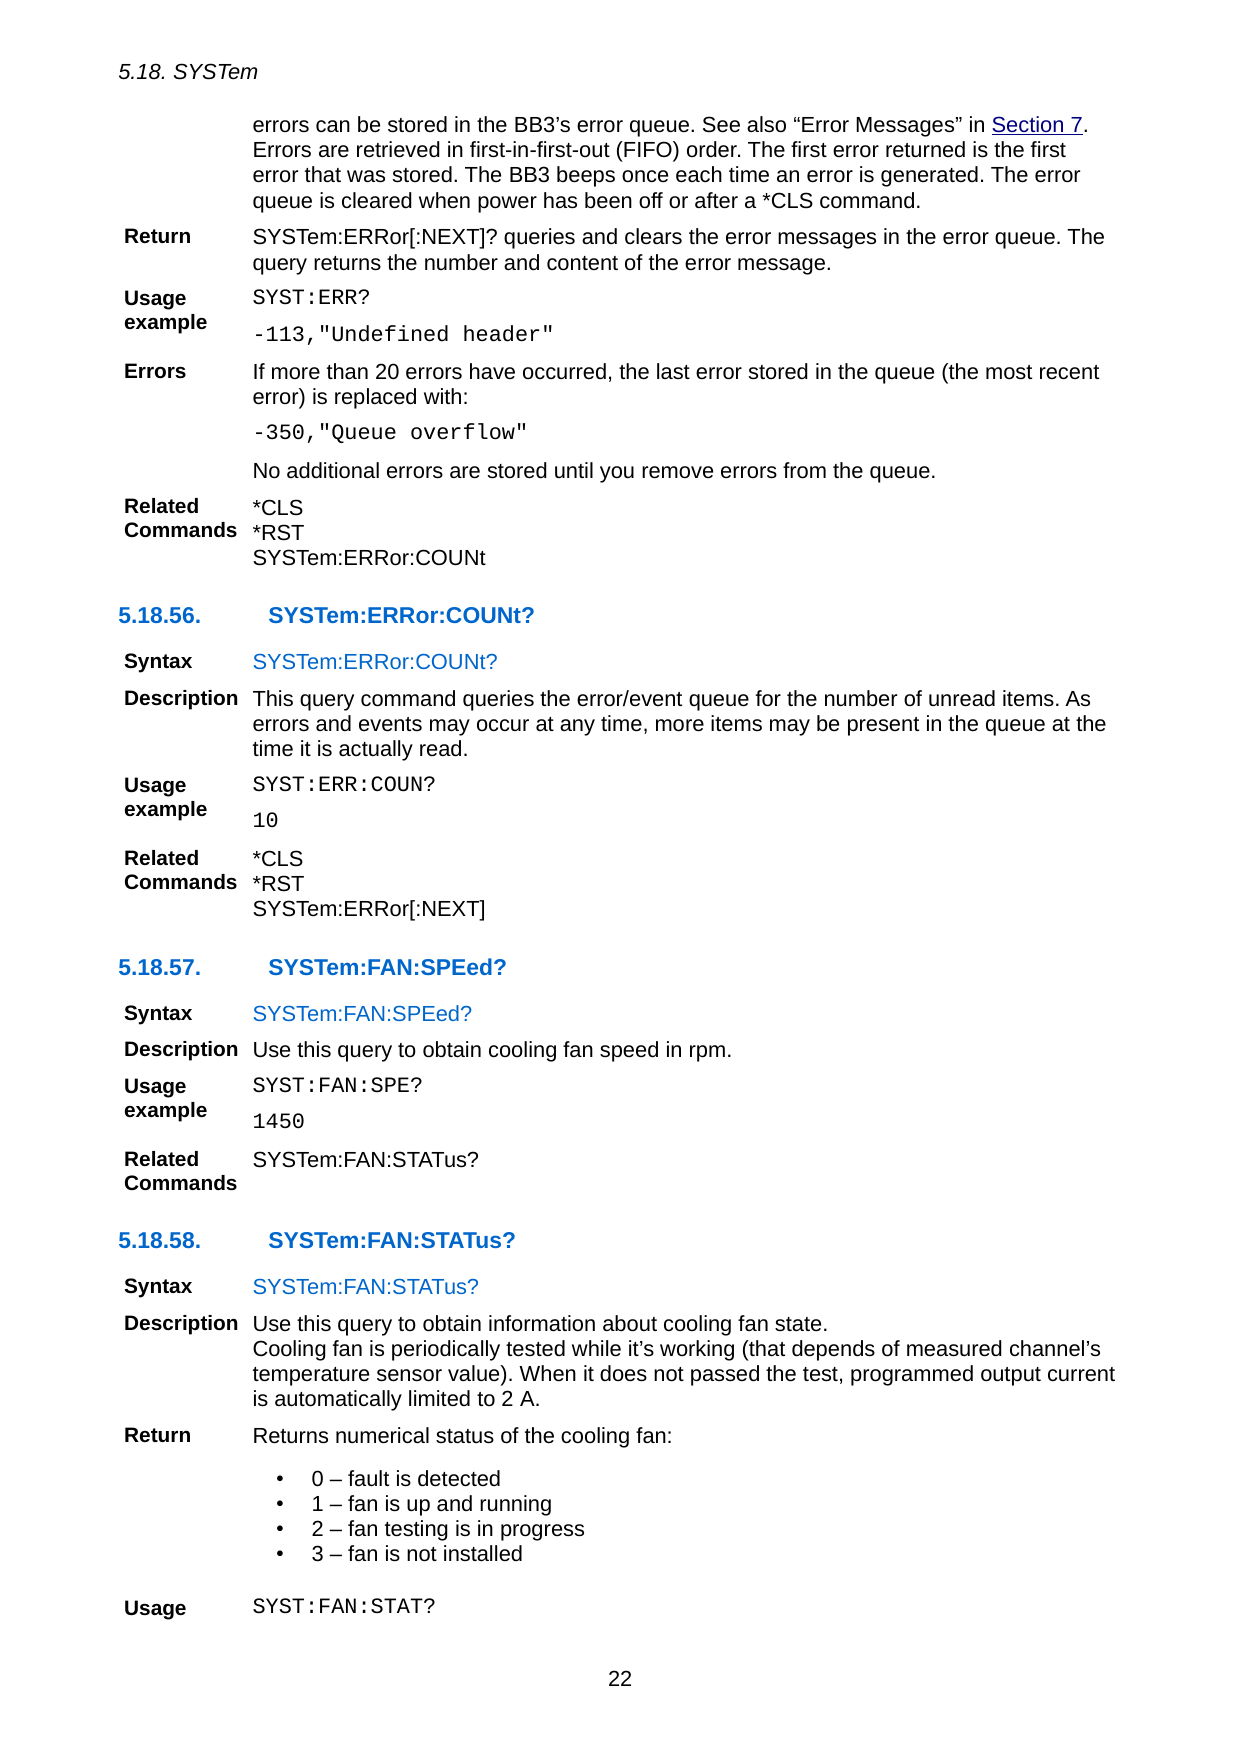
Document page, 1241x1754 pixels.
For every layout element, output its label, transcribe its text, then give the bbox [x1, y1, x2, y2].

table_cell SYST:FAN:SPE? 1450 [247, 1068, 1122, 1141]
subtitle SYSTem:ERRor:COUNt? [118, 602, 1122, 629]
table_cell Usage example [118, 767, 247, 840]
table_cell SYST:FAN:STAT? [247, 1590, 1122, 1626]
subtitle SYSTem:FAN:SPEed? [118, 954, 1122, 980]
table_cell *CLS *RST SYSTem:ERRor:COUNt [247, 489, 1122, 576]
table_cell Usage example [118, 280, 247, 353]
table_header Syntax [118, 1268, 247, 1305]
table_cell Returns numerical status of the cooling fan: 0 – fault is detected 1 – fan is up and running 2 – fan testing is in progress 3 – fan is not installed [247, 1417, 1122, 1590]
table_cell Use this query to obtain cooling fan speed in rpm. [247, 1031, 1122, 1068]
table_cell SYST:ERR? -113,"Undefined header" [247, 280, 1122, 353]
table_cell Usage example [118, 1068, 247, 1141]
table_cell *CLS *RST SYSTem:ERRor[:NEXT] [247, 840, 1122, 927]
table_cell errors can be stored in the BB3’s error queue. See also “Error Messages” in Section 7. Errors are retrieved in first-in-first-out (FIFO) order. The first error returned is the first error that was stored. The BB3 beeps once each time an error is generated. The error queue is cleared when power has been off or after a *CLS command. [247, 106, 1122, 218]
table_cell Description [118, 680, 247, 767]
table_cell Errors [118, 353, 247, 489]
table_cell SYSTem:FAN:STATus? [247, 1141, 1122, 1200]
table_header Syntax [118, 995, 247, 1031]
table_header Syntax [118, 644, 247, 680]
table_header SYSTem:FAN:SPEed? [247, 995, 1122, 1031]
table_cell Use this query to obtain information about cooling fan state. Cooling fan is periodically tested while it’s working (that depends of measured channel’s temperature sensor value). When it does not passed the test, programmed output current is automatically limited to 2 A. [247, 1305, 1122, 1417]
subtitle SYSTem:FAN:STATus? [118, 1227, 1122, 1253]
table_cell Related Commands [118, 489, 247, 576]
table_cell Return [118, 1417, 247, 1590]
table_cell Description [118, 1305, 247, 1417]
table_cell SYST:ERR:COUN? 10 [247, 767, 1122, 840]
table_cell This query command queries the error/event queue for the number of unread items. As errors and events may occur at any time, more items may be present in the queue at the time it is actually read. [247, 680, 1122, 767]
table_cell If more than 20 errors have occurred, the last error stored in the queue (the most recent error) is replaced with: -350,"Queue overflow" No additional errors are stored until you remove errors from the queue. [247, 353, 1122, 489]
table_cell Related Commands [118, 840, 247, 927]
table_header SYSTem:FAN:STATus? [247, 1268, 1122, 1305]
table_cell Description [118, 1031, 247, 1068]
table_cell SYSTem:ERRor[:NEXT]? queries and clears the error messages in the error queue. The query returns the number and content of the error message. [247, 219, 1122, 280]
table_cell Related Commands [118, 1141, 247, 1200]
table_cell [118, 106, 247, 218]
table_cell Usage [118, 1590, 247, 1626]
table_cell Return [118, 219, 247, 280]
table_header SYSTem:ERRor:COUNt? [247, 644, 1122, 680]
